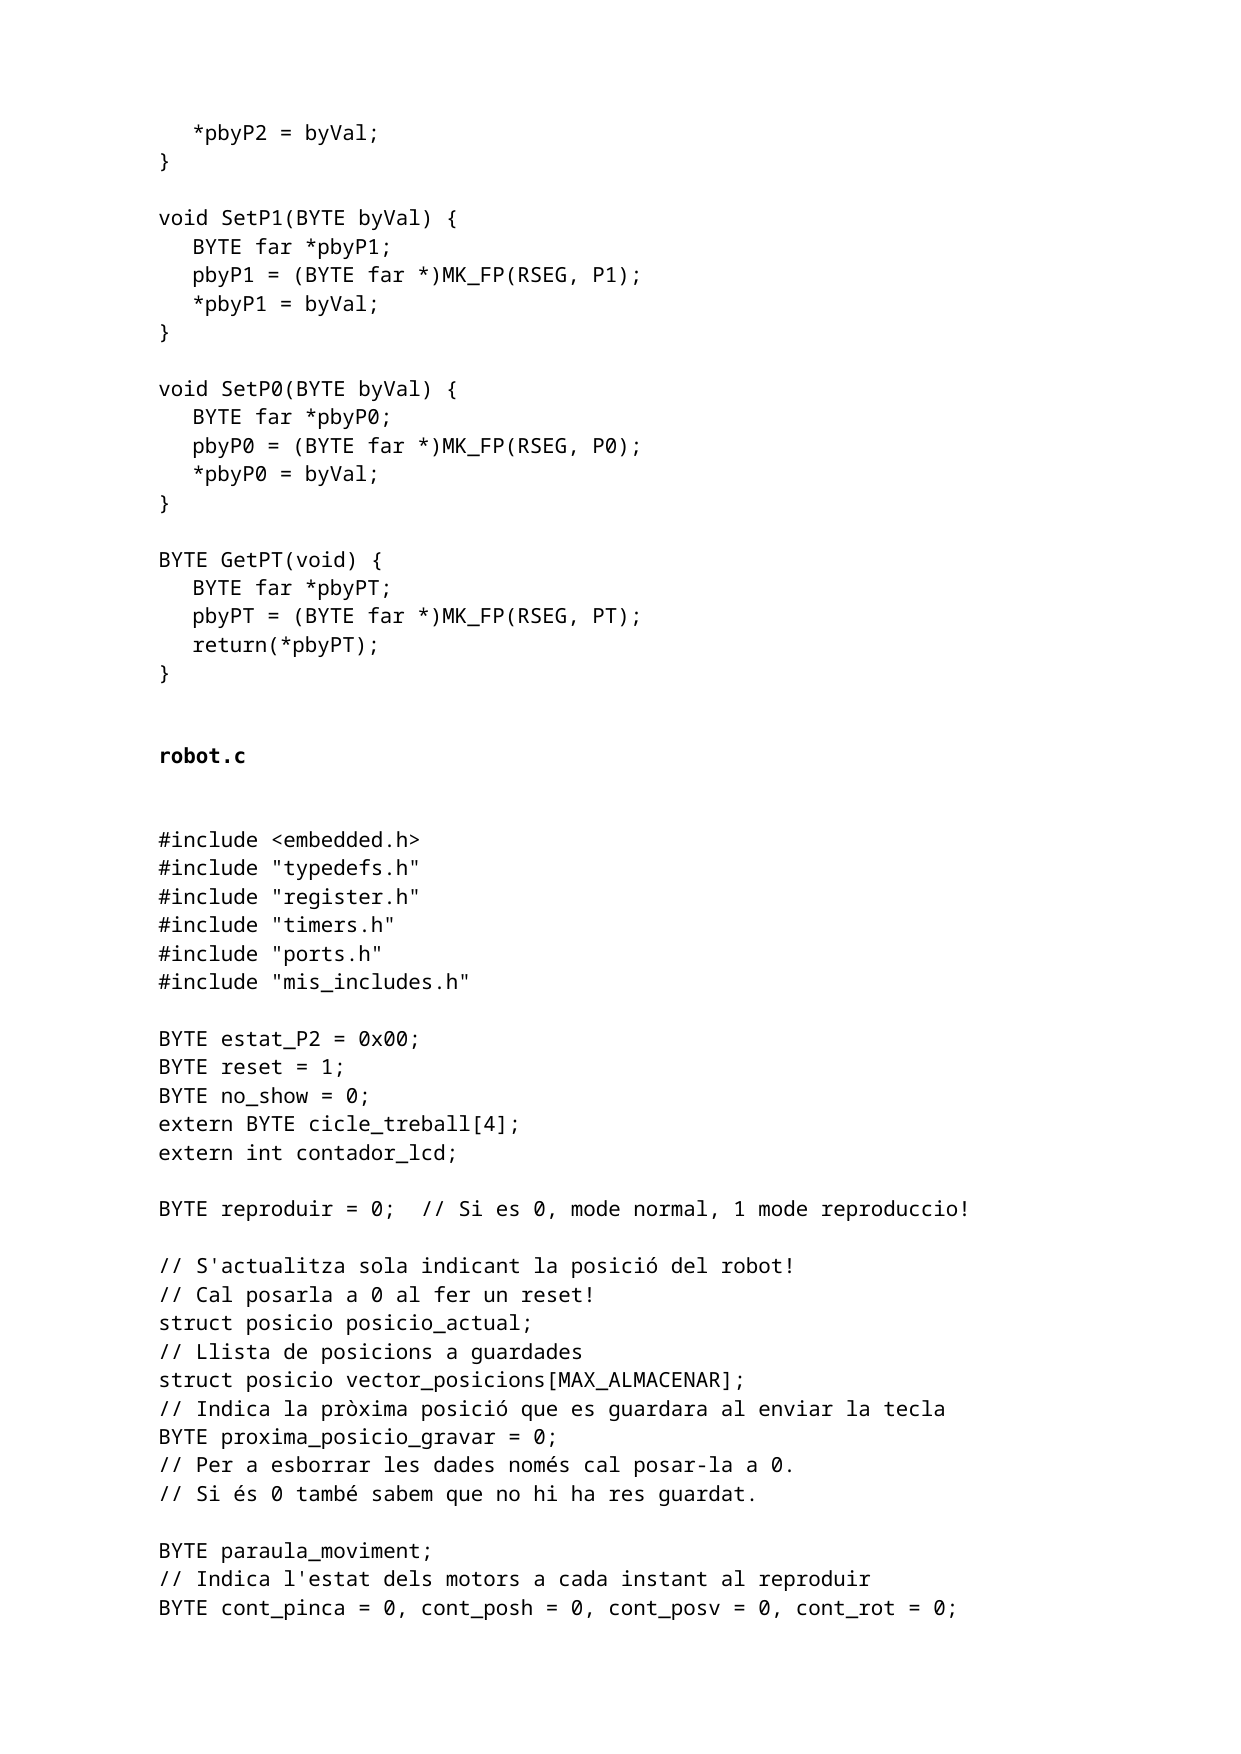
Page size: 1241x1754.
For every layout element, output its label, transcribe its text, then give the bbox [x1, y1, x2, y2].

text *pbyP2 = byVal; [118, 118, 1122, 147]
text // S'actualitza sola indicant la posició del robot! [118, 1251, 1122, 1280]
text #include "timers.h" [118, 910, 1122, 939]
text extern BYTE cicle_treball[4]; [118, 1109, 1122, 1138]
text // Cal posarla a 0 al fer un reset! [118, 1280, 1122, 1308]
text pbyPT = (BYTE far *)MK_FP(RSEG, PT); [118, 602, 1122, 630]
text } [118, 658, 1122, 687]
text void SetP1(BYTE byVal) { [118, 203, 1122, 232]
text // Indica la pròxima posició que es guardara al enviar la tecla [118, 1394, 1122, 1422]
text #include "register.h" [118, 882, 1122, 910]
text // Per a esborrar les dades només cal posar-la a 0. [118, 1451, 1122, 1479]
text BYTE estat_P2 = 0x00; [118, 1024, 1122, 1052]
text #include "typedefs.h" [118, 853, 1122, 882]
text BYTE far *pbyP1; [118, 232, 1122, 260]
text } [118, 317, 1122, 346]
text pbyP0 = (BYTE far *)MK_FP(RSEG, P0); [118, 431, 1122, 459]
text // Indica l'estat dels motors a cada instant al reproduir [118, 1564, 1122, 1593]
text BYTE GetPT(void) { [118, 545, 1122, 573]
text BYTE proxima_posicio_gravar = 0; [118, 1422, 1122, 1451]
text BYTE reproduir = 0; // Si es 0, mode normal, 1 mode reproduccio! [118, 1194, 1122, 1223]
text *pbyP1 = byVal; [118, 289, 1122, 317]
text pbyP1 = (BYTE far *)MK_FP(RSEG, P1); [118, 260, 1122, 289]
text BYTE far *pbyPT; [118, 573, 1122, 602]
text // Si és 0 també sabem que no hi ha res guardat. [118, 1479, 1122, 1507]
text #include "ports.h" [118, 939, 1122, 967]
text BYTE reset = 1; [118, 1052, 1122, 1081]
text #include <embedded.h> [118, 825, 1122, 853]
text } [118, 488, 1122, 516]
text void SetP0(BYTE byVal) { [118, 374, 1122, 402]
text // Llista de posicions a guardades [118, 1337, 1122, 1365]
text BYTE no_show = 0; [118, 1081, 1122, 1109]
text robot.c [118, 744, 1122, 768]
text *pbyP0 = byVal; [118, 459, 1122, 488]
text extern int contador_lcd; [118, 1138, 1122, 1166]
text struct posicio posicio_actual; [118, 1308, 1122, 1337]
text BYTE paraula_moviment; [118, 1536, 1122, 1564]
text BYTE far *pbyP0; [118, 402, 1122, 431]
text return(*pbyPT); [118, 630, 1122, 658]
text BYTE cont_pinca = 0, cont_posh = 0, cont_posv = 0, cont_rot = 0; [118, 1593, 1122, 1621]
text #include "mis_includes.h" [118, 967, 1122, 996]
text } [118, 147, 1122, 175]
text struct posicio vector_posicions[MAX_ALMACENAR]; [118, 1365, 1122, 1394]
